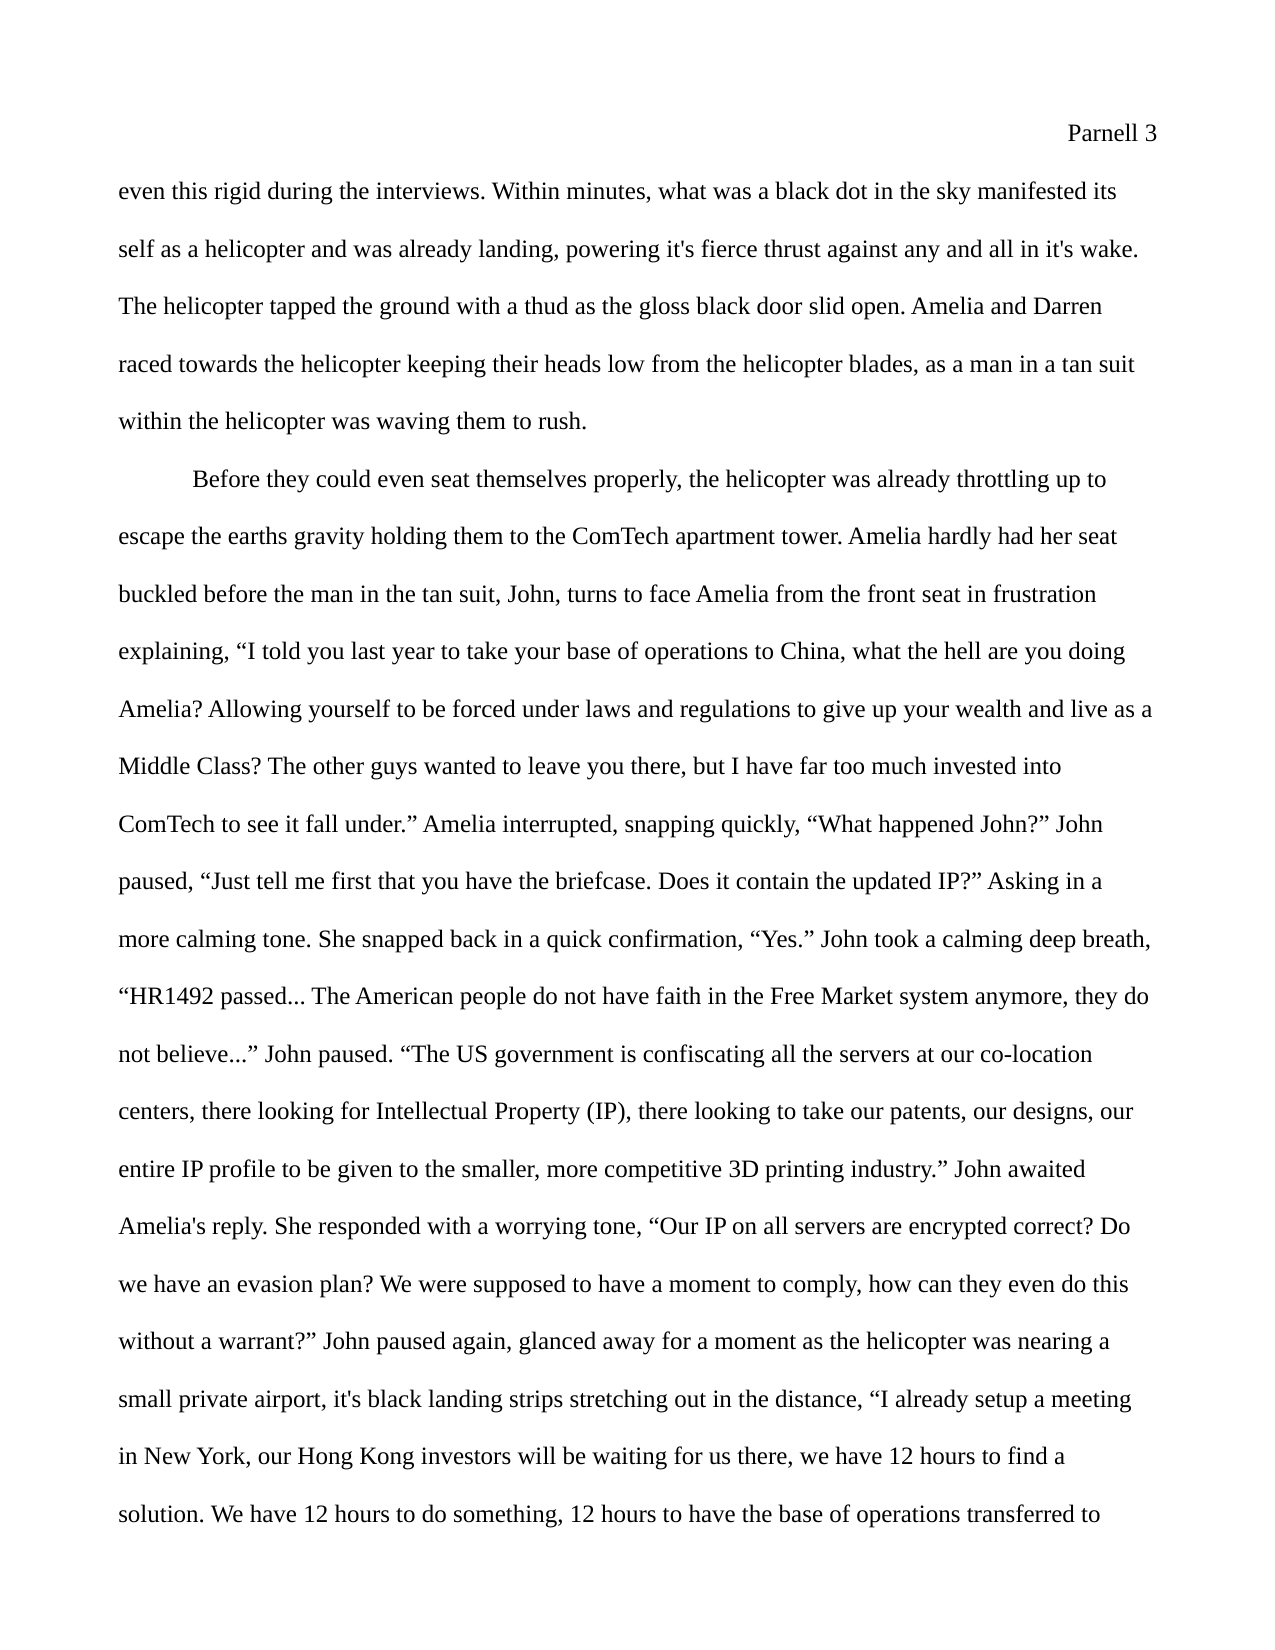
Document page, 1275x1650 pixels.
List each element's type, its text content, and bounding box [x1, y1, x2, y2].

text Before they could even seat themselves properly, the helicopter was already throttling up to escape the earths gravity holding them to the ComTech apartment tower. Amelia hardly had her seat buckled before the man in the tan suit, John, turns to face Amelia from the front seat in frustration explaining, “I told you last year to take your base of operations to China, what the hell are you doing Amelia? Allowing yourself to be forced under laws and regulations to give up your wealth and live as a Middle Class? The other guys wanted to leave you there, but I have far too much invested into ComTech to see it fall under.” Amelia interrupted, snapping quickly, “What happened John?” John paused, “Just tell me first that you have the briefcase. Does it contain the updated IP?” Asking in a more calming tone. She snapped back in a quick confirmation, “Yes.” John took a calming deep breath, “HR1492 passed... The American people do not have faith in the Free Market system anymore, they do not believe...” John paused. “The US government is confiscating all the servers at our co-location centers, there looking for Intellectual Property (IP), there looking to take our patents, our designs, our entire IP profile to be given to the smaller, more competitive 3D printing industry.” John awaited Amelia's reply. She responded with a worrying tone, “Our IP on all servers are encrypted correct? Do we have an evasion plan? We were supposed to have a moment to comply, how can they even do this without a warrant?” John paused again, glanced away for a moment as the helicopter was nearing a small private airport, it's black landing strips stretching out in the distance, “I already setup a meeting in New York, our Hong Kong investors will be waiting for us there, we have 12 hours to find a solution. We have 12 hours to do something, 12 hours to have the base of operations transferred to [118, 464, 1157, 1528]
text even this rigid during the interviews. Within minutes, what was a black dot in the sky manifested its self as a helicopter and was already landing, powering it's fierce thrust against any and all in it's wake. The helicopter tapped the ground with a thud as the gloss black door slid open. Amelia and Darren raced towards the helicopter keeping their heads low from the helicopter blades, as a man in a tan suit within the helicopter was waving them to rush. [118, 176, 1157, 435]
